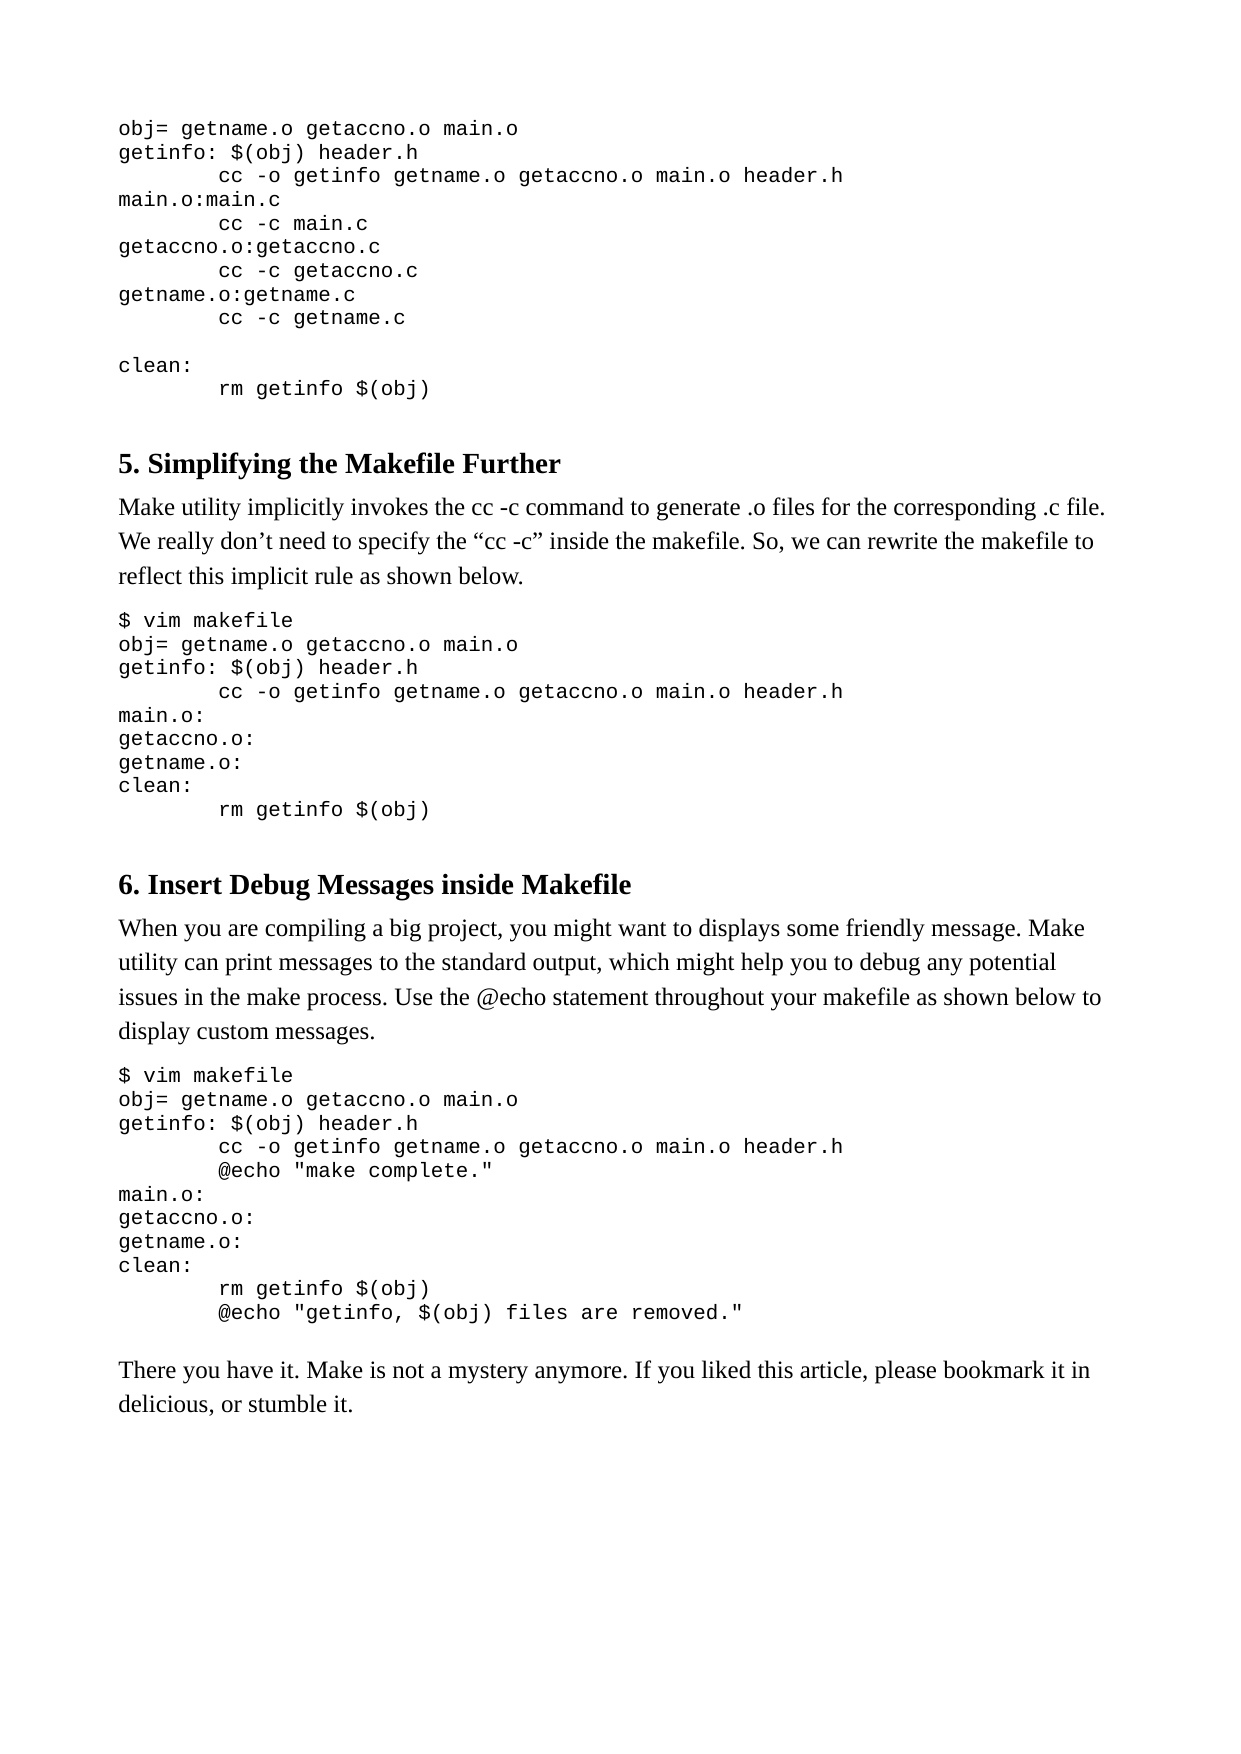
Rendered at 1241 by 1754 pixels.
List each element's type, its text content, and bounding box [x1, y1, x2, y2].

text getaccno.o:getaccno.c [118, 236, 1122, 260]
text getinfo: $(obj) header.h [118, 1113, 1122, 1136]
text cc -o getinfo getname.o getaccno.o main.o header.h [118, 681, 1122, 704]
text rm getinfo $(obj) [118, 378, 1122, 402]
text $ vim makefile [118, 610, 1122, 634]
text cc -c getaccno.c [118, 260, 1122, 284]
text Make utility implicitly invokes the cc -c command to generate .o files for the corresponding .c file. We really don’t need to specify the “cc -c” inside the makefile. So, we can rewrite the makefile to reflect this implicit rule as shown below. [118, 492, 1122, 590]
text main.o:main.c [118, 189, 1122, 213]
text clean: [118, 1254, 1122, 1278]
text getname.o:getname.c [118, 284, 1122, 307]
text clean: [118, 776, 1122, 799]
text When you are compiling a big project, you might want to displays some friendly message. Make utility can print messages to the standard output, which might help you to debug any potential issues in the make process. Use the @echo statement throughout your makefile as shown below to display custom messages. [118, 913, 1122, 1045]
text obj= getname.o getaccno.o main.o [118, 1089, 1122, 1113]
text @echo "make complete." [118, 1160, 1122, 1184]
text cc -o getinfo getname.o getaccno.o main.o header.h [118, 1136, 1122, 1160]
text getinfo: $(obj) header.h [118, 657, 1122, 681]
text obj= getname.o getaccno.o main.o [118, 118, 1122, 142]
subtitle 5. Simplifying the Makefile Further [118, 446, 1122, 479]
text cc -c main.c [118, 213, 1122, 236]
text getinfo: $(obj) header.h [118, 142, 1122, 165]
text clean: [118, 354, 1122, 378]
text main.o: [118, 704, 1122, 728]
subtitle 6. Insert Debug Messages inside Makefile [118, 867, 1122, 900]
text obj= getname.o getaccno.o main.o [118, 634, 1122, 657]
text $ vim makefile [118, 1065, 1122, 1089]
text getname.o: [118, 752, 1122, 776]
text rm getinfo $(obj) [118, 1278, 1122, 1302]
text rm getinfo $(obj) [118, 799, 1122, 823]
text cc -o getinfo getname.o getaccno.o main.o header.h [118, 165, 1122, 189]
text @echo "getinfo, $(obj) files are removed." [118, 1302, 1122, 1326]
text getaccno.o: [118, 728, 1122, 752]
text There you have it. Make is not a mystery anymore. If you liked this article, please bookmark it in delicious, or stumble it. [118, 1355, 1122, 1418]
text getaccno.o: [118, 1207, 1122, 1231]
text main.o: [118, 1184, 1122, 1207]
text cc -c getname.c [118, 307, 1122, 331]
text getname.o: [118, 1231, 1122, 1254]
